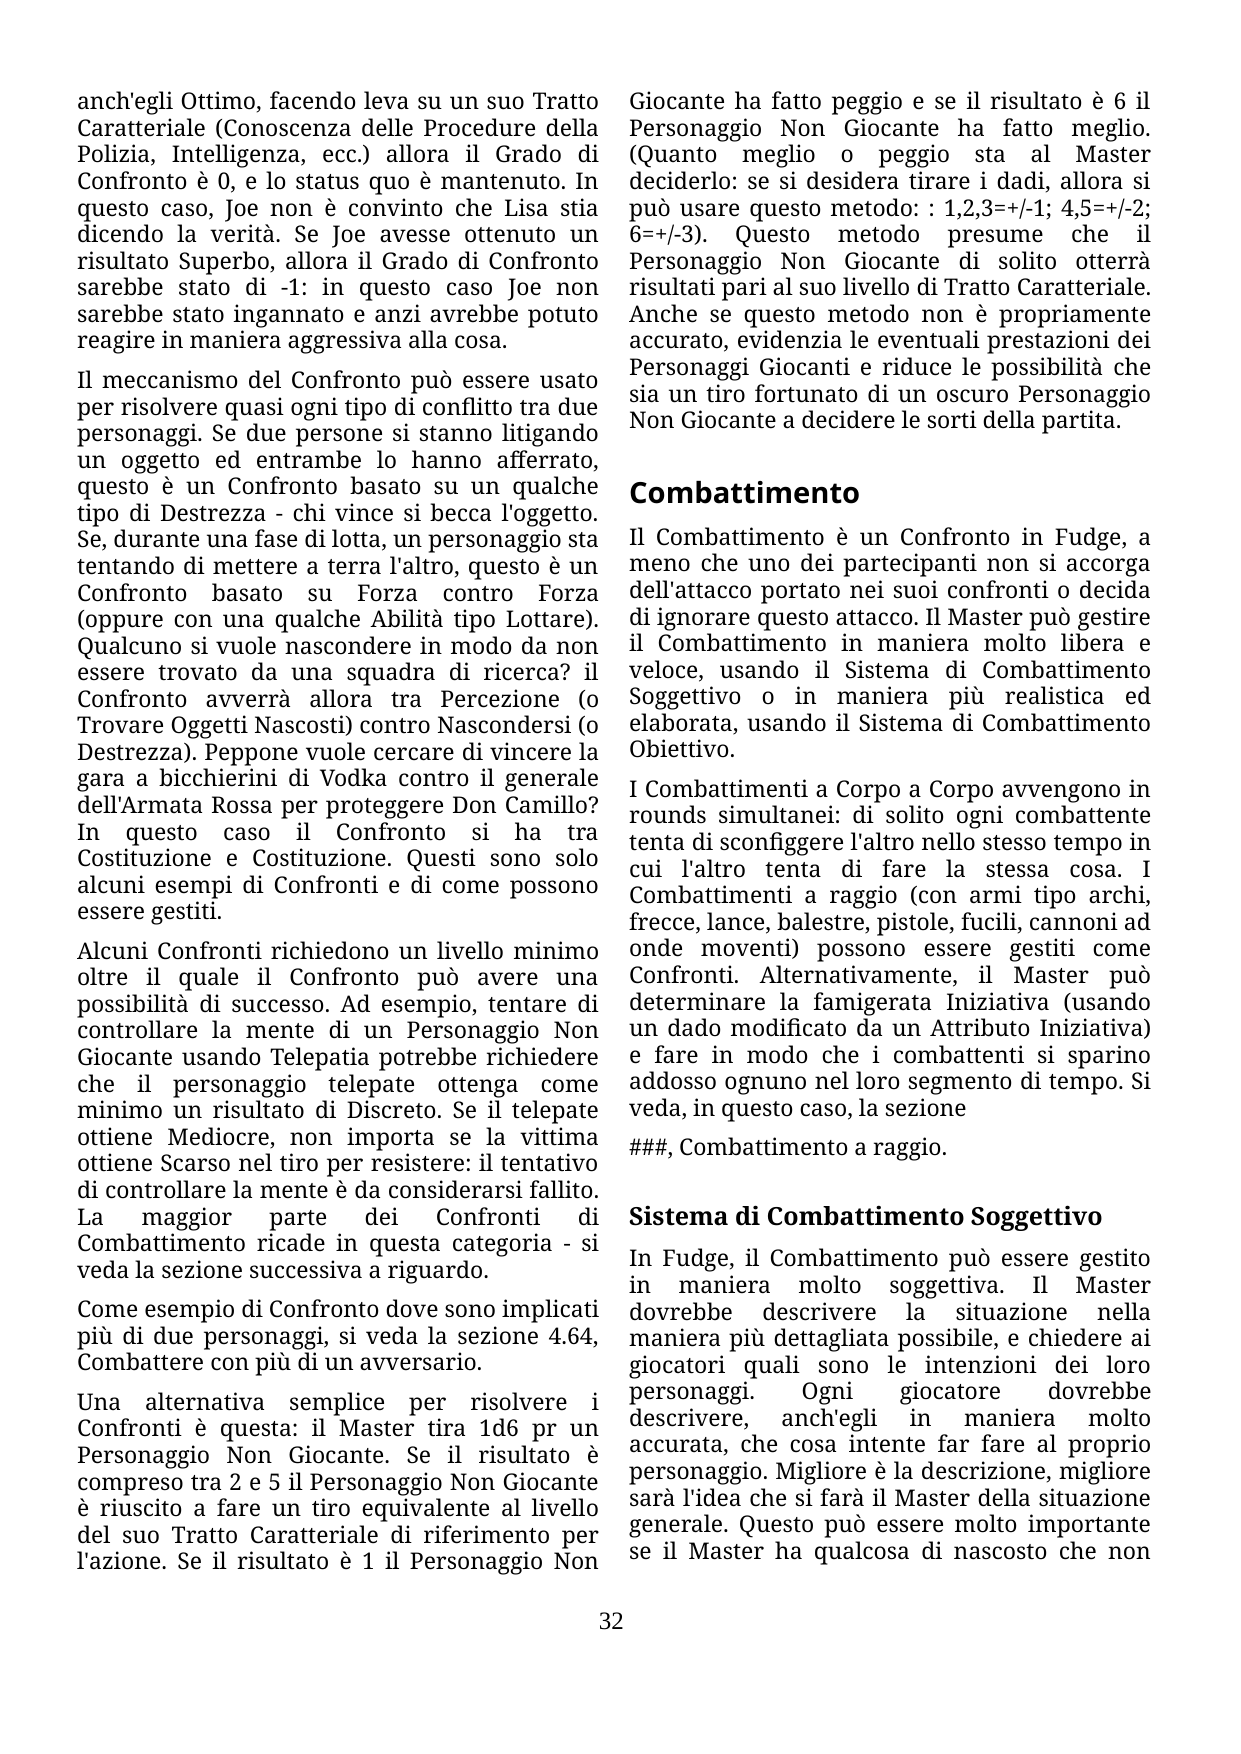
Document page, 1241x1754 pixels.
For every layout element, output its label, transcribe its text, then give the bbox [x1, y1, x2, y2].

text Alcuni Confronti richiedono un livello minimo oltre il quale il Confronto può avere una possibilità di successo. Ad esempio, tentare di controllare la mente di un Personaggio Non Giocante usando Telepatia potrebbe richiedere che il personaggio telepate ottenga come minimo un risultato di Discreto. Se il telepate ottiene Mediocre, non importa se la vittima ottiene Scarso nel tiro per resistere: il tentativo di controllare la mente è da considerarsi fallito. La maggior parte dei Confronti di Combattimento ricade in questa categoria - si veda la sezione successiva a riguardo. [77, 938, 599, 1283]
subtitle Combattimento [629, 472, 1152, 512]
subtitle Sistema di Combattimento Soggettivo [629, 1199, 1152, 1233]
text anch'egli Ottimo, facendo leva su un suo Tratto Caratteriale (Conoscenza delle Procedure della Polizia, Intelligenza, ecc.) allora il Grado di Confronto è 0, e lo status quo è mantenuto. In questo caso, Joe non è convinto che Lisa stia dicendo la verità. Se Joe avesse ottenuto un risultato Superbo, allora il Grado di Confronto sarebbe stato di -1: in questo caso Joe non sarebbe stato ingannato e anzi avrebbe potuto reagire in maniera aggressiva alla cosa. [77, 88, 599, 354]
text ###, Combattimento a raggio. [629, 1134, 1152, 1161]
text Giocante ha fatto peggio e se il risultato è 6 il Personaggio Non Giocante ha fatto meglio. (Quanto meglio o peggio sta al Master deciderlo: se si desidera tirare i dadi, allora si può usare questo metodo: : 1,2,3=+/-1; 4,5=+/-2; 6=+/-3). Questo metodo presume che il Personaggio Non Giocante di solito otterrà risultati pari al suo livello di Tratto Caratteriale. Anche se questo metodo non è propriamente accurato, evidenzia le eventuali prestazioni dei Personaggi Giocanti e riduce le possibilità che sia un tiro fortunato di un oscuro Personaggio Non Giocante a decidere le sorti della partita. [629, 88, 1152, 434]
text Una alternativa semplice per risolvere i Confronti è questa: il Master tira 1d6 pr un Personaggio Non Giocante. Se il risultato è compreso tra 2 e 5 il Personaggio Non Giocante è riuscito a fare un tiro equivalente al livello del suo Tratto Caratteriale di riferimento per l'azione. Se il risultato è 1 il Personaggio Non [77, 1389, 599, 1575]
text Il Combattimento è un Confronto in Fudge, a meno che uno dei partecipanti non si accorga dell'attacco portato nei suoi confronti o decida di ignorare questo attacco. Il Master può gestire il Combattimento in maniera molto libera e veloce, usando il Sistema di Combattimento Soggettivo o in maniera più realistica ed elaborata, usando il Sistema di Combattimento Obiettivo. [629, 524, 1152, 763]
text Il meccanismo del Confronto può essere usato per risolvere quasi ogni tipo di conflitto tra due personaggi. Se due persone si stanno litigando un oggetto ed entrambe lo hanno afferrato, questo è un Confronto basato su un qualche tipo di Destrezza - chi vince si becca l'oggetto. Se, durante una fase di lotta, un personaggio sta tentando di mettere a terra l'altro, questo è un Confronto basato su Forza contro Forza (oppure con una qualche Abilità tipo Lottare). Qualcuno si vuole nascondere in modo da non essere trovato da una squadra di ricerca? il Confronto avverrà allora tra Percezione (o Trovare Oggetti Nascosti) contro Nascondersi (o Destrezza). Peppone vuole cercare di vincere la gara a bicchierini di Vodka contro il generale dell'Armata Rossa per proteggere Don Camillo? In questo caso il Confronto si ha tra Costituzione e Costituzione. Questi sono solo alcuni esempi di Confronti e di come possono essere gestiti. [77, 367, 599, 925]
text Come esempio di Confronto dove sono implicati più di due personaggi, si veda la sezione 4.64, Combattere con più di un avversario. [77, 1296, 599, 1376]
text I Combattimenti a Corpo a Corpo avvengono in rounds simultanei: di solito ogni combattente tenta di sconfiggere l'altro nello stesso tempo in cui l'altro tenta di fare la stessa cosa. I Combattimenti a raggio (con armi tipo archi, frecce, lance, balestre, pistole, fucili, cannoni ad onde moventi) possono essere gestiti come Confronti. Alternativamente, il Master può determinare la famigerata Iniziativa (usando un dado modificato da un Attributo Iniziativa) e fare in modo che i combattenti si sparino addosso ognuno nel loro segmento di tempo. Si veda, in questo caso, la sezione [629, 776, 1152, 1121]
text In Fudge, il Combattimento può essere gestito in maniera molto soggettiva. Il Master dovrebbe descrivere la situazione nella maniera più dettagliata possibile, e chiedere ai giocatori quali sono le intenzioni dei loro personaggi. Ogni giocatore dovrebbe descrivere, anch'egli in maniera molto accurata, che cosa intente far fare al proprio personaggio. Migliore è la descrizione, migliore sarà l'idea che si farà il Master della situazione generale. Questo può essere molto importante se il Master ha qualcosa di nascosto che non [629, 1246, 1152, 1564]
